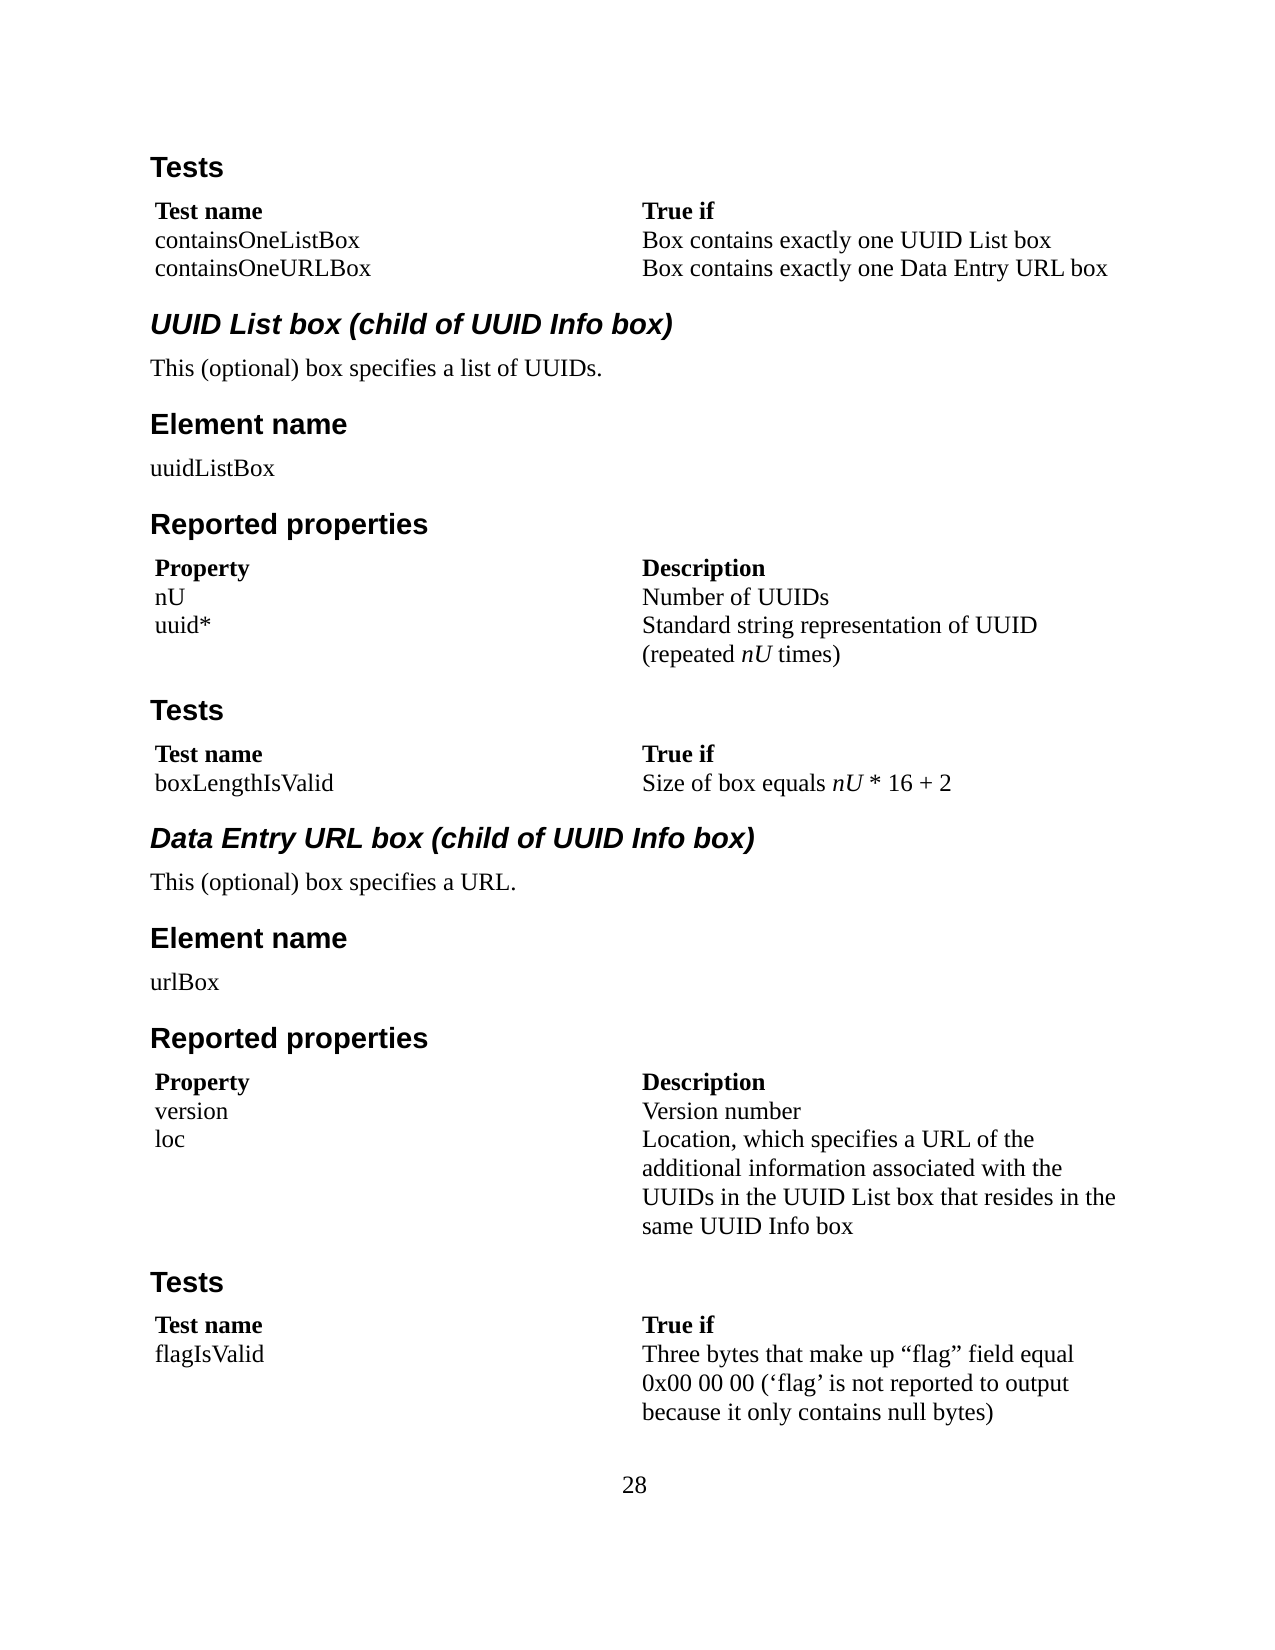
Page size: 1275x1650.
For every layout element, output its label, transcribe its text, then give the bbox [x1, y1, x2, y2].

table_header True if [638, 1311, 1125, 1339]
table_cell containsOneListBox [150, 225, 637, 253]
table_cell loc [150, 1125, 637, 1239]
table_header Description [638, 553, 1125, 582]
table_cell boxLengthIsValid [150, 768, 637, 796]
text uuidListBox [150, 453, 1125, 482]
table_cell version [150, 1096, 637, 1124]
subtitle UUID List box (child of UUID Info box) [150, 307, 1125, 341]
subtitle Reported properties [150, 507, 1125, 540]
table_header Test name [150, 739, 637, 768]
table_header Test name [150, 196, 637, 225]
table_cell flagIsValid [150, 1339, 637, 1426]
subtitle Tests [150, 150, 1125, 183]
table_cell Number of UUIDs [638, 582, 1125, 610]
table_cell uuid* [150, 610, 637, 668]
table_cell nU [150, 582, 637, 610]
subtitle Reported properties [150, 1021, 1125, 1054]
table_cell containsOneURLBox [150, 254, 637, 282]
table_header Test name [150, 1311, 637, 1339]
table_cell Size of box equals nU * 16 + 2 [638, 768, 1125, 796]
text urlBox [150, 967, 1125, 996]
table_header True if [638, 196, 1125, 225]
table_header Property [150, 553, 637, 582]
subtitle Tests [150, 693, 1125, 726]
table_cell Box contains exactly one UUID List box [638, 225, 1125, 253]
table_cell Location, which specifies a URL of the additional information associated with the UUIDs in the UUID List box that resides in the same UUID Info box [638, 1125, 1125, 1239]
table_header Description [638, 1067, 1125, 1096]
table_cell Version number [638, 1096, 1125, 1124]
subtitle Data Entry URL box (child of UUID Info box) [150, 821, 1125, 855]
text This (optional) box specifies a URL. [150, 867, 1125, 896]
subtitle Tests [150, 1264, 1125, 1298]
subtitle Element name [150, 407, 1125, 441]
text This (optional) box specifies a list of UUIDs. [150, 353, 1125, 382]
table_header True if [638, 739, 1125, 768]
table_cell Box contains exactly one Data Entry URL box [638, 254, 1125, 282]
table_cell Standard string representation of UUID (repeated nU times) [638, 610, 1125, 668]
table_cell Three bytes that make up “flag” field equal 0x00 00 00 (‘flag’ is not reported to output because it only contains null bytes) [638, 1339, 1125, 1426]
table_header Property [150, 1067, 637, 1096]
subtitle Element name [150, 921, 1125, 955]
